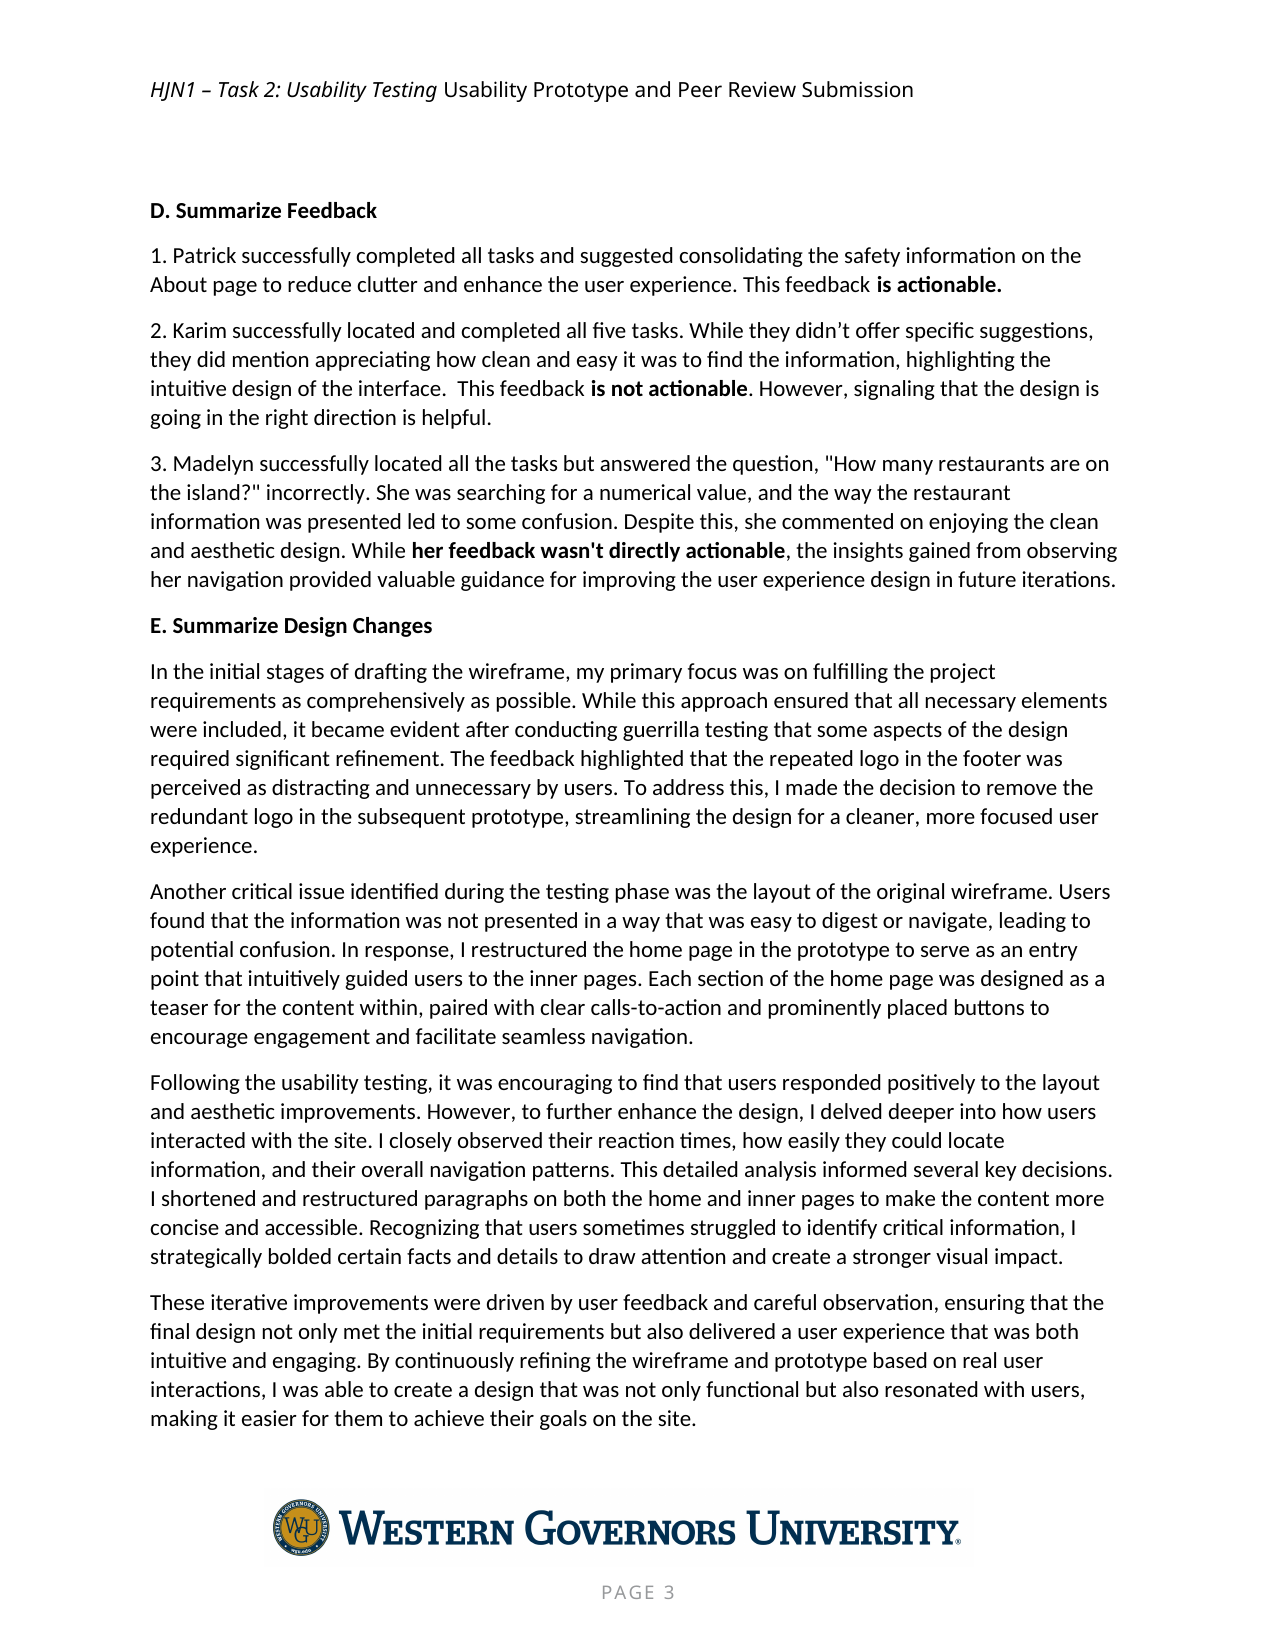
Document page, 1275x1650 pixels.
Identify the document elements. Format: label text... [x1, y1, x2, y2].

text 2. Karim successfully located and completed all five tasks. While they didn’t offer specific suggestions, they did mention appreciating how clean and easy it was to find the information, highlighting the intuitive design of the interface. This feedback is not actionable. However, signaling that the design is going in the right direction is helpful. [150, 316, 1125, 431]
text 3. Madelyn successfully located all the tasks but answered the question, "How many restaurants are on the island?" incorrectly. She was searching for a numerical value, and the way the restaurant information was presented led to some confusion. Despite this, she commented on enjoying the clean and aesthetic design. While her feedback wasn't directly actionable, the insights gained from observing her navigation provided valuable guidance for improving the user experience design in future iterations. [150, 449, 1125, 593]
text Another critical issue identified during the testing phase was the layout of the original wireframe. Users found that the information was not presented in a way that was easy to digest or navigate, leading to potential confusion. In response, I restructured the home page in the prototype to serve as an entry point that intuitively guided users to the inner pages. Each section of the home page was designed as a teaser for the content within, paired with clear calls-to-action and prominently placed buttons to encourage engagement and facilitate seamless navigation. [150, 877, 1125, 1050]
text 1. Patrick successfully completed all tasks and suggested consolidating the safety information on the About page to reduce clutter and enhance the user experience. This feedback is actionable. [150, 241, 1125, 298]
text E. Summarize Design Changes [150, 611, 1125, 639]
text These iterative improvements were driven by user feedback and careful observation, ensuring that the final design not only met the initial requirements but also delivered a user experience that was both intuitive and engaging. By continuously refining the wireframe and prototype based on real user interactions, I was able to create a design that was not only functional but also resonated with users, making it easier for them to achieve their goals on the site. [150, 1288, 1125, 1432]
text Following the usability testing, it was encouraging to find that users responded positively to the layout and aesthetic improvements. However, to further enhance the design, I delved deeper into how users interacted with the site. I closely observed their reaction times, how easily they could locate information, and their overall navigation patterns. This detailed analysis informed several key decisions. I shortened and restructured paragraphs on both the home and inner pages to make the content more concise and accessible. Recognizing that users sometimes struggled to identify critical information, I strategically bolded certain facts and details to draw attention and create a stronger visual impact. [150, 1068, 1125, 1270]
text In the initial stages of drafting the wireframe, my primary focus was on fulfilling the project requirements as comprehensively as possible. While this approach ensured that all necessary elements were included, it became evident after conducting guerrilla testing that some aspects of the design required significant refinement. The feedback highlighted that the repeated logo in the footer was perceived as distracting and unnecessary by users. To address this, I made the decision to remove the redundant logo in the subsequent prototype, streamlining the design for a cleaner, more focused user experience. [150, 657, 1125, 859]
text D. Summarize Feedback [150, 196, 1125, 224]
